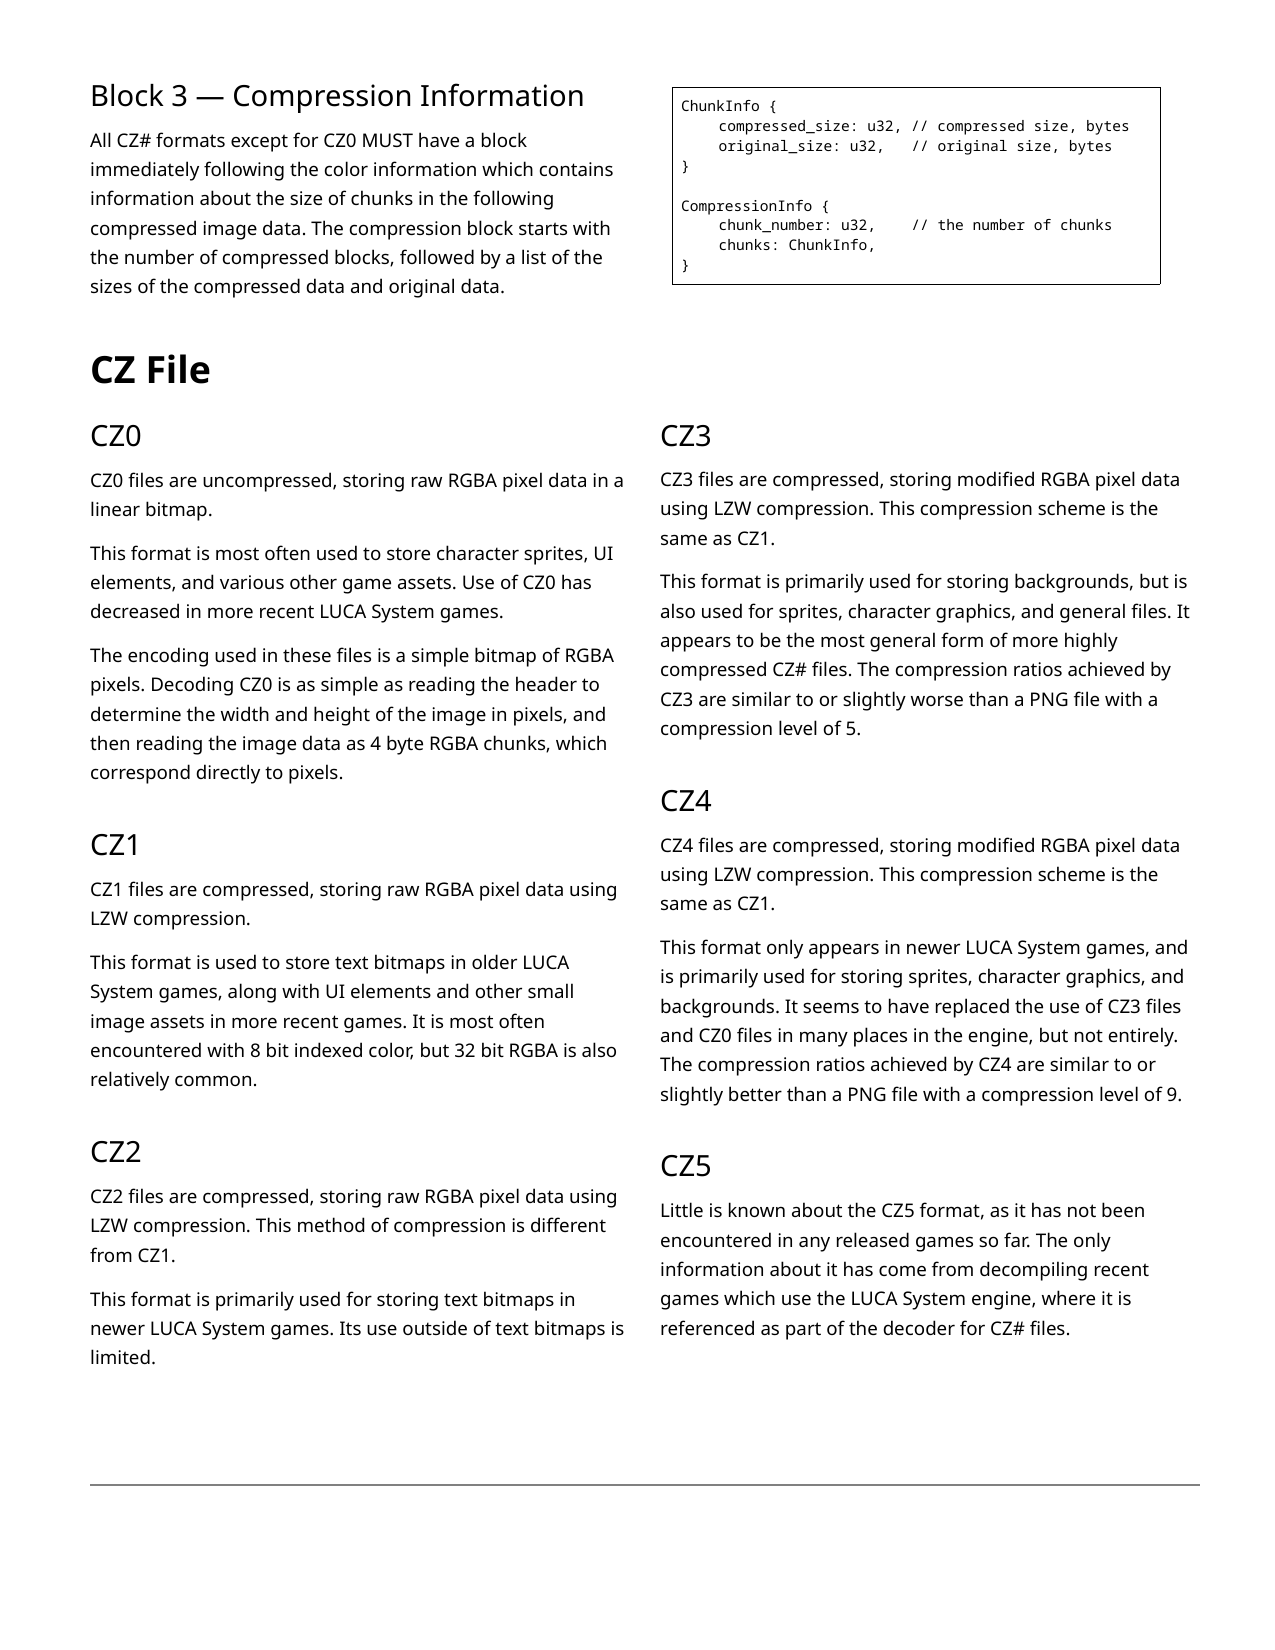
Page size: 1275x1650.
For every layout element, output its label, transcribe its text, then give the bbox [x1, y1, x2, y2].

text } [681, 255, 1151, 275]
subtitle CZ5 [660, 1146, 1200, 1185]
text chunk_number: u32, // the number of chunks [681, 215, 1151, 235]
text chunks: ChunkInfo, [681, 235, 1151, 255]
subtitle Block 3 — Compression Information [90, 75, 630, 115]
subtitle CZ3 [660, 415, 1200, 454]
text CZ2 files are compressed, storing raw RGBA pixel data using LZW compression. This method of compression is different from CZ1. [90, 1183, 630, 1268]
text CZ4 files are compressed, storing modified RGBA pixel data using LZW compression. This compression scheme is the same as CZ1. [660, 832, 1200, 916]
text compressed_size: u32, // compressed size, bytes [681, 116, 1151, 136]
text The encoding used in these files is a simple bitmap of RGBA pixels. Decoding CZ0 is as simple as reading the header to determine the width and height of the image in pixels, and then reading the image data as 4 byte RGBA chunks, which correspond directly to pixels. [90, 642, 630, 785]
text } [681, 156, 1151, 175]
text Little is known about the CZ5 format, as it has not been encountered in any released games so far. The only information about it has come from decompiling recent games which use the LUCA System engine, where it is referenced as part of the decoder for CZ# files. [660, 1198, 1200, 1340]
text CZ3 files are compressed, storing modified RGBA pixel data using LZW compression. This compression scheme is the same as CZ1. [660, 466, 1200, 551]
subtitle CZ0 [90, 415, 630, 454]
text CompressionInfo { [681, 195, 1151, 215]
text This format is primarily used for storing backgrounds, but is also used for sprites, character graphics, and general files. It appears to be the most general form of more highly compressed CZ# files. The compression ratios achieved by CZ3 are similar to or slightly worse than a PNG file with a compression level of 5. [660, 569, 1200, 741]
subtitle CZ1 [90, 824, 630, 864]
text CZ1 files are compressed, storing raw RGBA pixel data using LZW compression. [90, 876, 630, 931]
text This format only appears in newer LUCA System games, and is primarily used for storing sprites, character graphics, and backgrounds. It seems to have replaced the use of CZ3 files and CZ0 files in many places in the engine, but not entirely. The compression ratios achieved by CZ4 are similar to or slightly better than a PNG file with a compression level of 9. [660, 934, 1200, 1106]
text This format is used to store text bitmaps in older LUCA System games, along with UI elements and other small image assets in more recent games. It is most often encountered with 8 bit indexed color, but 32 bit RGBA is also relatively common. [90, 949, 630, 1092]
subtitle CZ File [90, 343, 1200, 394]
text CZ0 files are uncompressed, storing raw RGBA pixel data in a linear bitmap. [90, 467, 630, 522]
subtitle CZ2 [90, 1131, 630, 1171]
text This format is primarily used for storing text bitmaps in newer LUCA System games. Its use outside of text bitmaps is limited. [90, 1286, 630, 1370]
text ChunkInfo { [681, 96, 1151, 116]
subtitle CZ4 [660, 780, 1200, 819]
text original_size: u32, // original size, bytes [681, 136, 1151, 156]
text All CZ# formats except for CZ0 MUST have a block immediately following the color information which contains information about the size of chunks in the following compressed image data. The compression block starts with the number of compressed blocks, followed by a list of the sizes of the compressed data and original data. [90, 127, 630, 299]
text This format is most often used to store character sprites, UI elements, and various other game assets. Use of CZ0 has decreased in more recent LUCA System games. [90, 540, 630, 624]
